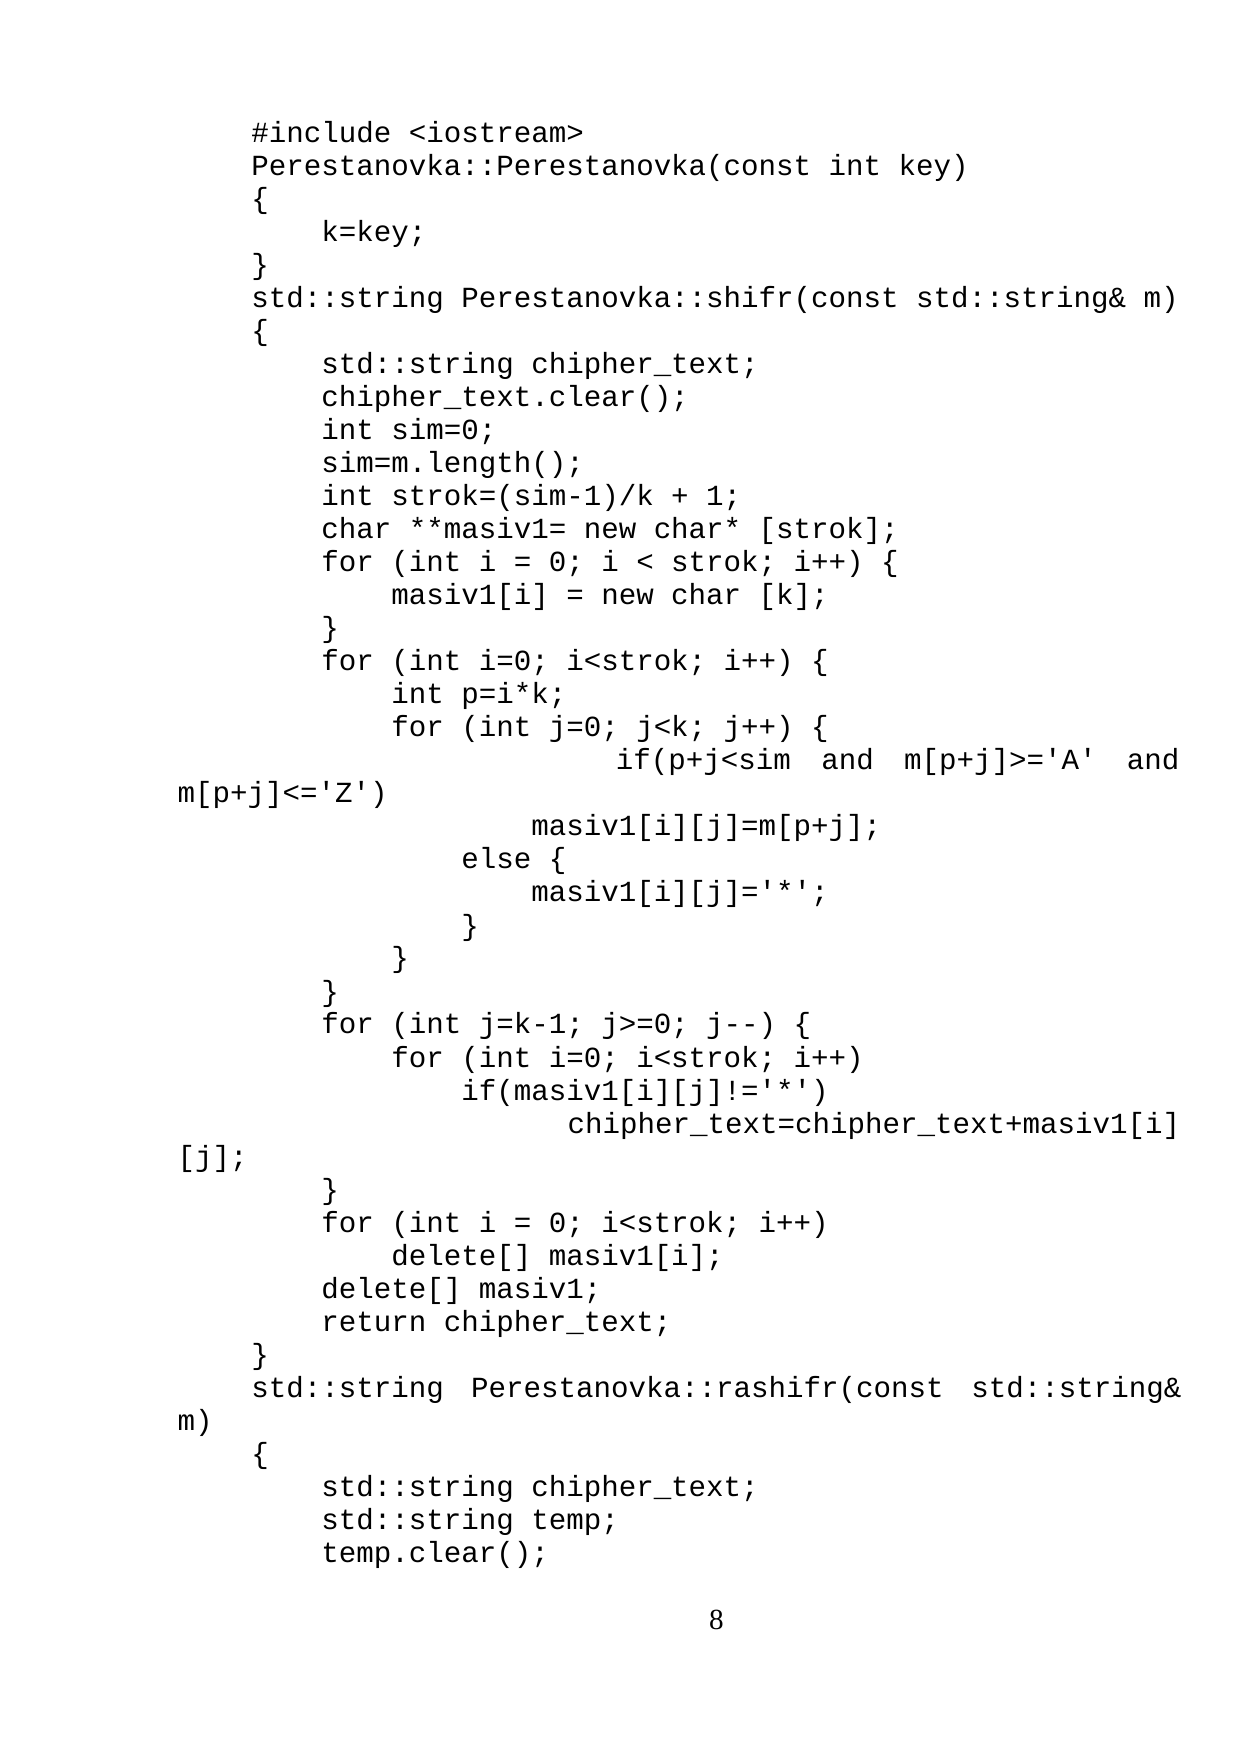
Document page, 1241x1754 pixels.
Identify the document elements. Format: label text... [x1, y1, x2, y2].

text } [177, 250, 1181, 283]
text for (int j=0; j<k; j++) { [177, 712, 1181, 746]
text } [177, 1340, 1181, 1373]
text else { [177, 844, 1181, 878]
text std::string Perestanovka::rashifr(const std::string& m) [177, 1373, 1181, 1439]
text masiv1[i][j]=m[p+j]; [177, 812, 1181, 844]
text temp.clear(); [177, 1538, 1181, 1571]
text return chipher_text; [177, 1307, 1181, 1340]
text k=key; [177, 217, 1181, 250]
text { [177, 184, 1181, 217]
text int sim=0; [177, 415, 1181, 448]
text } [177, 1175, 1181, 1208]
text } [177, 911, 1181, 944]
text chipher_text=chipher_text+masiv1[i][j]; [177, 1109, 1181, 1175]
text } [177, 613, 1181, 646]
text for (int i=0; i<strok; i++) { [177, 646, 1181, 679]
text delete[] masiv1; [177, 1274, 1181, 1307]
text } [177, 977, 1181, 1010]
text Perestanovka::Perestanovka(const int key) [177, 151, 1181, 184]
text masiv1[i] = new char [k]; [177, 580, 1181, 613]
text if(masiv1[i][j]!='*') [177, 1076, 1181, 1109]
text sim=m.length(); [177, 448, 1181, 481]
text { [177, 316, 1181, 349]
text for (int j=k-1; j>=0; j--) { [177, 1010, 1181, 1043]
text for (int i=0; i<strok; i++) [177, 1043, 1181, 1076]
text std::string chipher_text; [177, 349, 1181, 382]
text for (int i = 0; i < strok; i++) { [177, 547, 1181, 580]
text std::string chipher_text; [177, 1472, 1181, 1505]
text std::string Perestanovka::shifr(const std::string& m) [177, 283, 1181, 316]
text delete[] masiv1[i]; [177, 1241, 1181, 1274]
text int strok=(sim-1)/k + 1; [177, 481, 1181, 514]
text char **masiv1= new char* [strok]; [177, 514, 1181, 547]
text } [177, 944, 1181, 977]
text { [177, 1439, 1181, 1472]
text std::string temp; [177, 1505, 1181, 1538]
text chipher_text.clear(); [177, 382, 1181, 415]
text #include <iostream> [177, 118, 1181, 151]
text int p=i*k; [177, 679, 1181, 712]
text masiv1[i][j]='*'; [177, 878, 1181, 911]
text if(p+j<sim and m[p+j]>='A' and m[p+j]<='Z') [177, 746, 1181, 812]
text for (int i = 0; i<strok; i++) [177, 1208, 1181, 1241]
